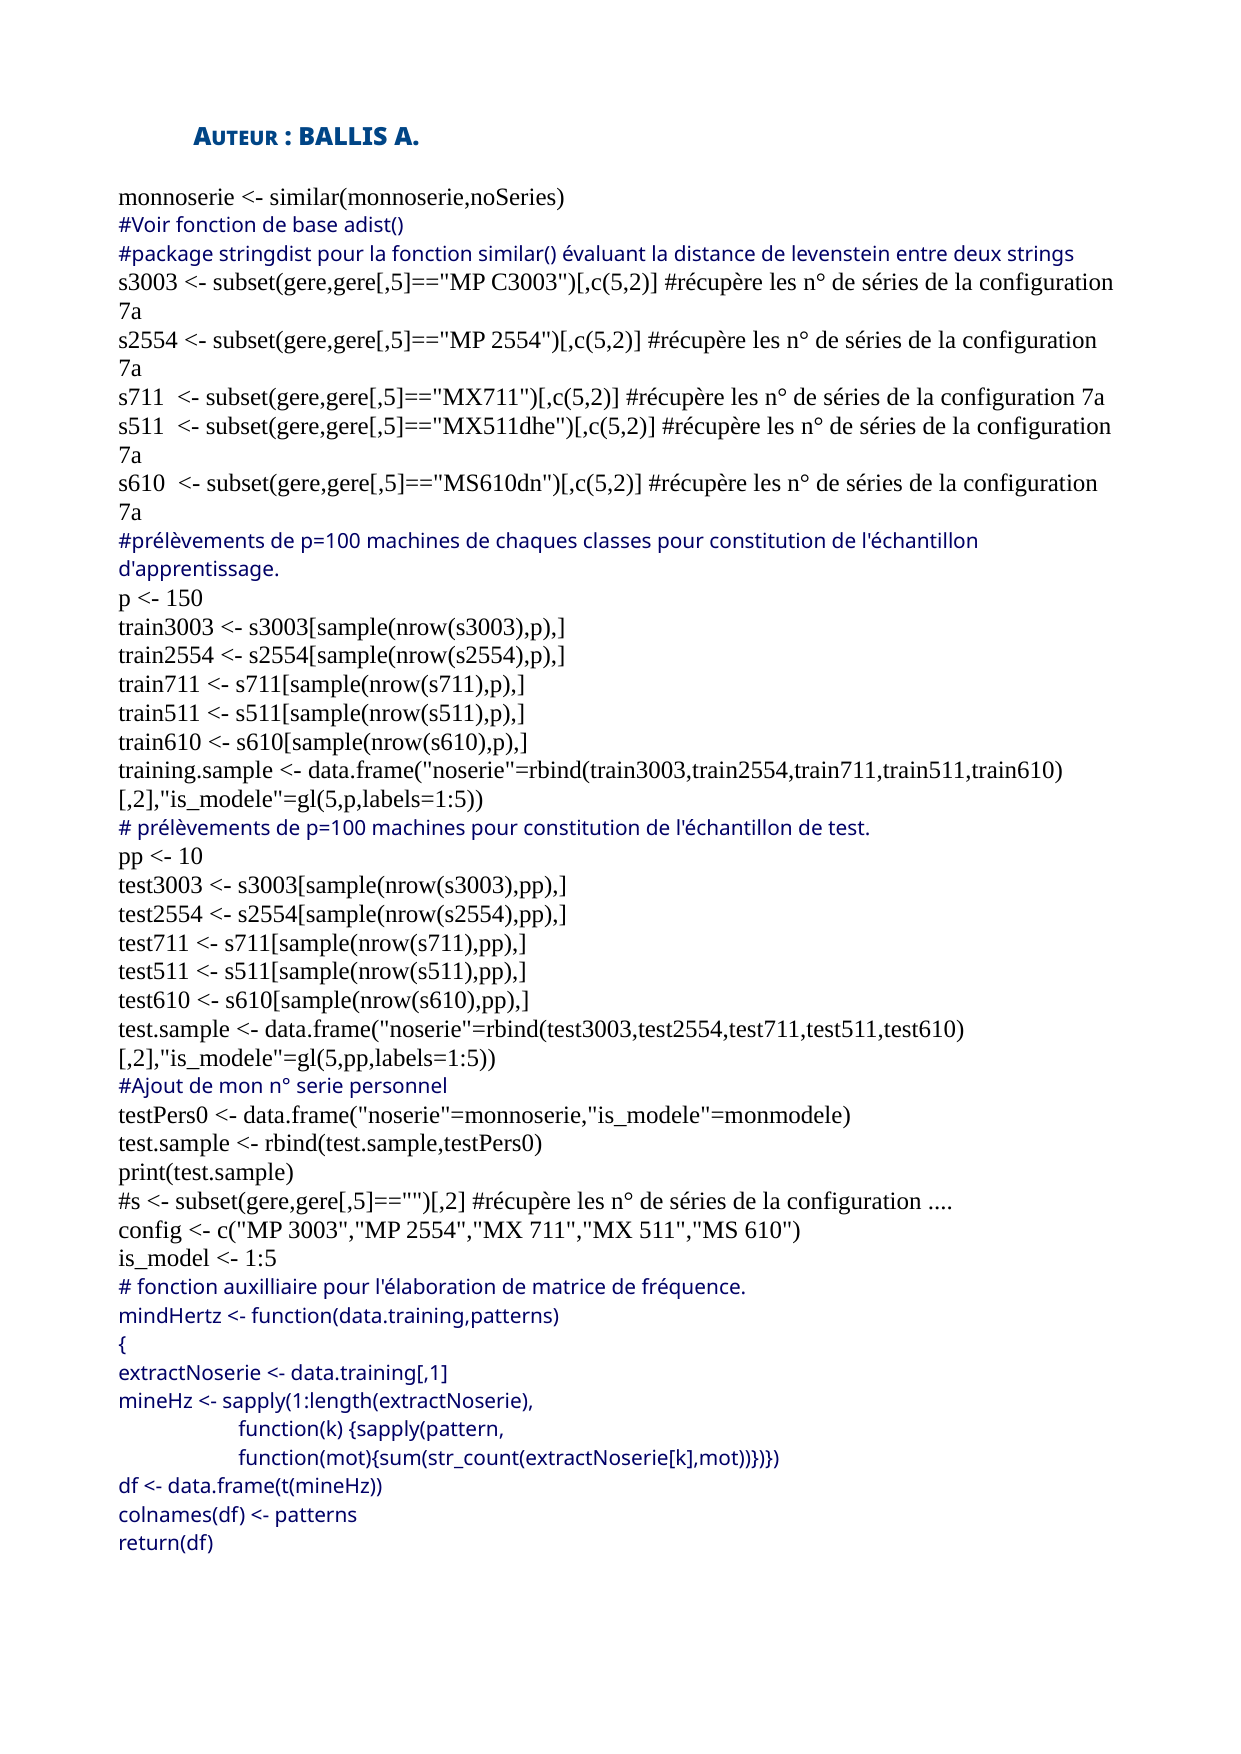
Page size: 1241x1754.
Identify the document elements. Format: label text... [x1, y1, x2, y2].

text #prélèvements de p=100 machines de chaques classes pour constitution de l'échantillon d'apprentissage. [118, 526, 1123, 583]
text s511 <- subset(gere,gere[,5]=="MX511dhe")[,c(5,2)] #récupère les n° de séries de la configuration 7a [118, 411, 1123, 468]
text mineHz <- sapply(1:length(extractNoserie), [118, 1386, 1123, 1414]
text test610 <- s610[sample(nrow(s610),pp),] [118, 985, 1123, 1014]
text function(mot){sum(str_count(extractNoserie[k],mot))})}) [118, 1443, 1123, 1471]
text test511 <- s511[sample(nrow(s511),pp),] [118, 956, 1123, 985]
text test2554 <- s2554[sample(nrow(s2554),pp),] [118, 899, 1123, 928]
text s2554 <- subset(gere,gere[,5]=="MP 2554")[,c(5,2)] #récupère les n° de séries de la configuration 7a [118, 325, 1123, 382]
text print(test.sample) [118, 1157, 1123, 1186]
text colnames(df) <- patterns [118, 1500, 1123, 1528]
text s3003 <- subset(gere,gere[,5]=="MP C3003")[,c(5,2)] #récupère les n° de séries de la configuration 7a [118, 267, 1123, 325]
text test711 <- s711[sample(nrow(s711),pp),] [118, 928, 1123, 956]
text s610 <- subset(gere,gere[,5]=="MS610dn")[,c(5,2)] #récupère les n° de séries de la configuration 7a [118, 468, 1123, 526]
text test3003 <- s3003[sample(nrow(s3003),pp),] [118, 870, 1123, 899]
text #Ajout de mon n° serie personnel [118, 1071, 1123, 1100]
text #s <- subset(gere,gere[,5]=="")[,2] #récupère les n° de séries de la configuration .... [118, 1186, 1123, 1215]
text config <- c("MP 3003","MP 2554","MX 711","MX 511","MS 610") [118, 1215, 1123, 1243]
text monnoserie <- similar(monnoserie,noSeries) [118, 182, 1123, 210]
text #package stringdist pour la fonction similar() évaluant la distance de levenstein entre deux strings [118, 239, 1123, 267]
text train711 <- s711[sample(nrow(s711),p),] [118, 669, 1123, 698]
text extractNoserie <- data.training[,1] [118, 1358, 1123, 1386]
text df <- data.frame(t(mineHz)) [118, 1471, 1123, 1500]
text train511 <- s511[sample(nrow(s511),p),] [118, 698, 1123, 727]
text test.sample <- rbind(test.sample,testPers0) [118, 1128, 1123, 1157]
text train610 <- s610[sample(nrow(s610),p),] [118, 727, 1123, 755]
text function(k) {sapply(pattern, [118, 1414, 1123, 1443]
text test.sample <- data.frame("noserie"=rbind(test3003,test2554,test711,test511,test610)[,2],"is_modele"=gl(5,pp,labels=1:5)) [118, 1014, 1123, 1071]
text #Voir fonction de base adist() [118, 210, 1123, 239]
text p <- 150 [118, 583, 1123, 612]
text train2554 <- s2554[sample(nrow(s2554),p),] [118, 640, 1123, 669]
text pp <- 10 [118, 841, 1123, 870]
text mindHertz <- function(data.training,patterns) [118, 1301, 1123, 1329]
text training.sample <- data.frame("noserie"=rbind(train3003,train2554,train711,train511,train610)[,2],"is_modele"=gl(5,p,labels=1:5)) [118, 755, 1123, 813]
text # fonction auxilliaire pour l'élaboration de matrice de fréquence. [118, 1272, 1123, 1301]
text train3003 <- s3003[sample(nrow(s3003),p),] [118, 612, 1123, 640]
text is_model <- 1:5 [118, 1243, 1123, 1272]
text return(df) [118, 1528, 1123, 1557]
text testPers0 <- data.frame("noserie"=monnoserie,"is_modele"=monmodele) [118, 1100, 1123, 1128]
text # prélèvements de p=100 machines pour constitution de l'échantillon de test. [118, 813, 1123, 841]
text { [118, 1329, 1123, 1358]
text s711 <- subset(gere,gere[,5]=="MX711")[,c(5,2)] #récupère les n° de séries de la configuration 7a [118, 382, 1123, 411]
